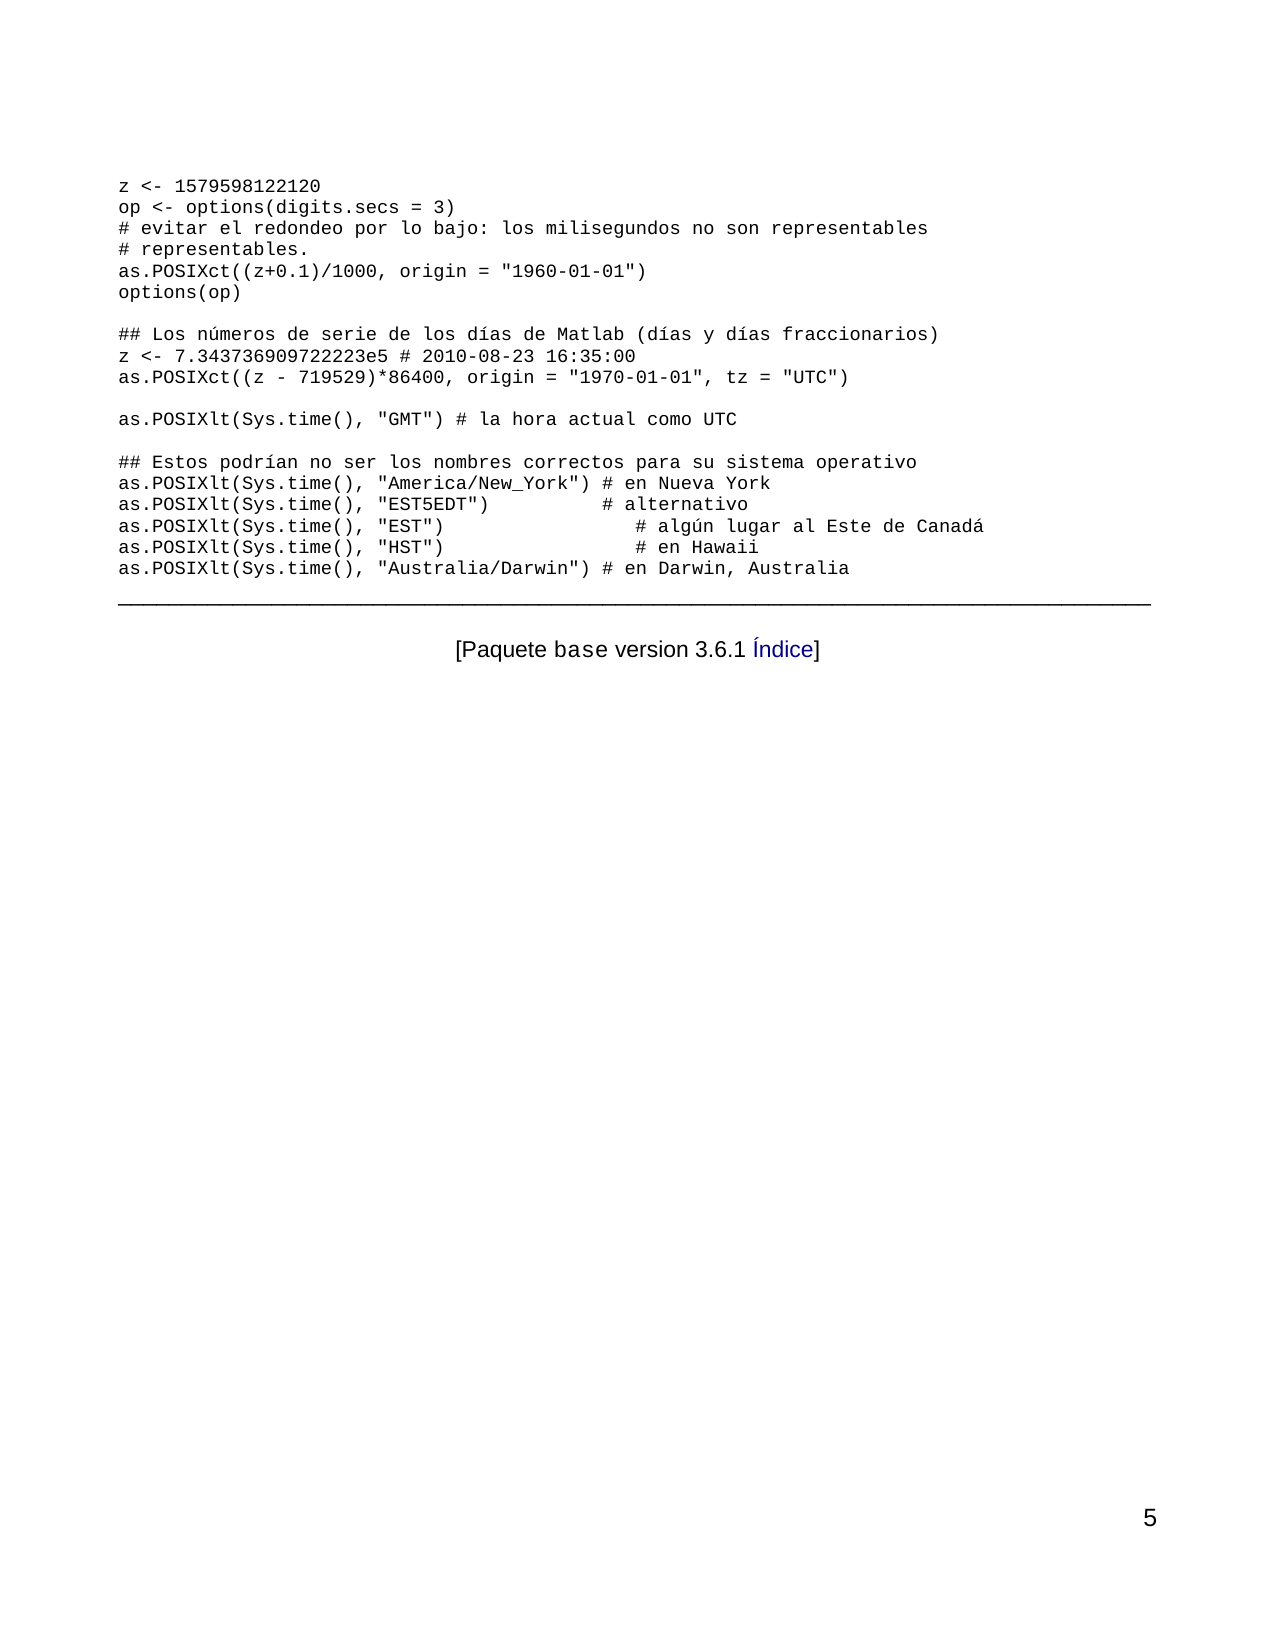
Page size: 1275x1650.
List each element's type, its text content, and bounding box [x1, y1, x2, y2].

text ## Los números de serie de los días de Matlab (días y días fraccionarios) [118, 325, 1157, 346]
text as.POSIXlt(Sys.time(), "America/New_York") # en Nueva York [118, 474, 1157, 495]
text ## Estos podrían no ser los nombres correctos para su sistema operativo [118, 453, 1157, 474]
text _________________________________________________________________________________ [118, 580, 1157, 606]
text as.POSIXlt(Sys.time(), "GMT") # la hora actual como UTC [118, 410, 1157, 431]
text options(op) [118, 283, 1157, 304]
text as.POSIXlt(Sys.time(), "EST5EDT") # alternativo [118, 495, 1157, 516]
text op <- options(digits.secs = 3) [118, 198, 1157, 219]
text as.POSIXlt(Sys.time(), "EST") # algún lugar al Este de Canadá [118, 516, 1157, 538]
text as.POSIXct((z - 719529)*86400, origin = "1970-01-01", tz = "UTC") [118, 368, 1157, 389]
text as.POSIXlt(Sys.time(), "HST") # en Hawaii [118, 538, 1157, 559]
text [Paquete base version 3.6.1 Índice] [118, 636, 1157, 664]
text z <- 1579598122120 [118, 176, 1157, 198]
text as.POSIXlt(Sys.time(), "Australia/Darwin") # en Darwin, Australia [118, 559, 1157, 580]
text # evitar el redondeo por lo bajo: los milisegundos no son representables [118, 219, 1157, 240]
text z <- 7.343736909722223e5 # 2010-08-23 16:35:00 [118, 346, 1157, 368]
text as.POSIXct((z+0.1)/1000, origin = "1960-01-01") [118, 261, 1157, 283]
text # representables. [118, 240, 1157, 261]
